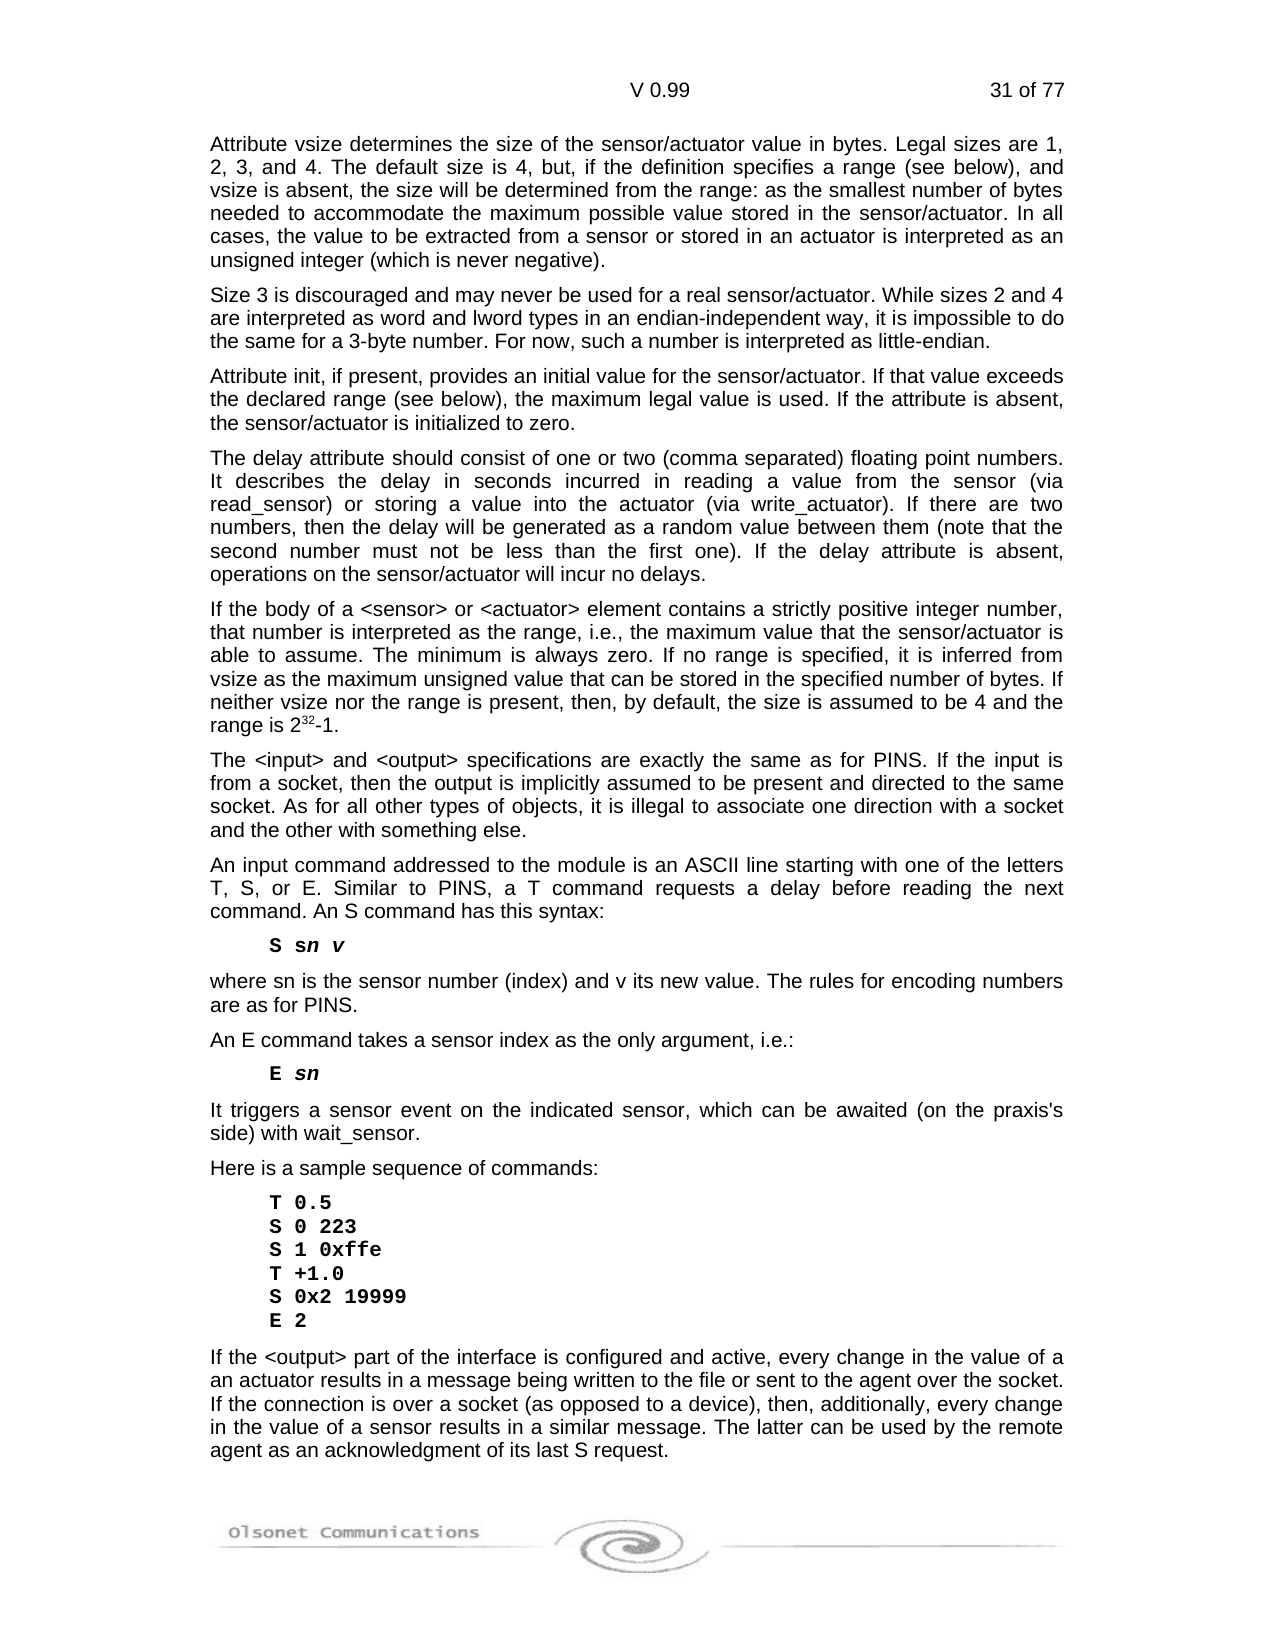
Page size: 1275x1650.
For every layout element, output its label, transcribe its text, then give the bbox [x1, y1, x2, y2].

text The delay attribute should consist of one or two (comma separated) floating point numbers. It describes the delay in seconds incurred in reading a value from the sensor (via read_sensor) or storing a value into the actuator (via write_actuator). If there are two numbers, then the delay will be generated as a random value between them (note that the second number must not be less than the first one). If the delay attribute is absent, operations on the sensor/actuator will incur no delays. [210, 446, 1065, 586]
text T +1.0 [269, 1263, 1065, 1287]
text where sn is the sensor number (index) and v its new value. The rules for encoding numbers are as for PINS. [210, 970, 1065, 1017]
text S 1 0xffe [269, 1239, 1065, 1263]
text An input command addressed to the module is an ASCII line starting with one of the letters T, S, or E. Similar to PINS, a T command requests a delay before reading the next command. An S command has this syntax: [210, 853, 1065, 923]
text S 0 223 [269, 1216, 1065, 1239]
text Attribute init, if present, provides an initial value for the sensor/actuator. If that value exceeds the declared range (see below), the maximum legal value is used. If the attribute is absent, the sensor/actuator is initialized to zero. [210, 365, 1065, 434]
picture [210, 1504, 1065, 1596]
text It triggers a sensor event on the indicated sensor, which can be awaited (on the praxis's side) with wait_sensor. [210, 1099, 1065, 1145]
text Here is a sample sequence of commands: [210, 1157, 1065, 1180]
text T 0.5 [269, 1192, 1065, 1216]
text An E command takes a sensor index as the only argument, i.e.: [210, 1028, 1065, 1052]
text E sn [269, 1063, 1065, 1087]
text S 0x2 19999 [269, 1287, 1065, 1310]
text S sn v [269, 935, 1065, 958]
text If the <output> part of the interface is configured and active, every change in the value of a an actuator results in a message being written to the file or sent to the agent over the socket. If the connection is over a socket (as opposed to a device), then, additionally, every change in the value of a sensor results in a similar message. The latter can be used by the remote agent as an acknowledgment of its last S request. [210, 1346, 1065, 1462]
text If the body of a <sensor> or <actuator> element contains a strictly positive integer number, that number is interpreted as the range, i.e., the maximum value that the sensor/actuator is able to assume. The minimum is always zero. If no range is specified, it is inferred from vsize as the maximum unsigned value that can be stored in the specified number of bytes. If neither vsize nor the range is present, then, by default, the size is assumed to be 4 and the range is 232-1. [210, 597, 1065, 737]
text Attribute vsize determines the size of the sensor/actuator value in bytes. Legal sizes are 1, 2, 3, and 4. The default size is 4, but, if the definition specifies a range (see below), and vsize is absent, the size will be determined from the range: as the smallest number of bytes needed to accommodate the maximum possible value stored in the sensor/actuator. In all cases, the value to be extracted from a sensor or stored in an actuator is interpreted as an unsigned integer (which is never negative). [210, 132, 1065, 272]
text E 2 [269, 1310, 1065, 1334]
text Size 3 is discouraged and may never be used for a real sensor/actuator. While sizes 2 and 4 are interpreted as word and lword types in an endian-independent way, it is impossible to do the same for a 3-byte number. For now, such a number is interpreted as little-endian. [210, 283, 1065, 353]
text The <input> and <output> specifications are exactly the same as for PINS. If the input is from a socket, then the output is implicitly assumed to be present and directed to the same socket. As for all other types of objects, it is illegal to associate one direction with a socket and the other with something else. [210, 748, 1065, 841]
